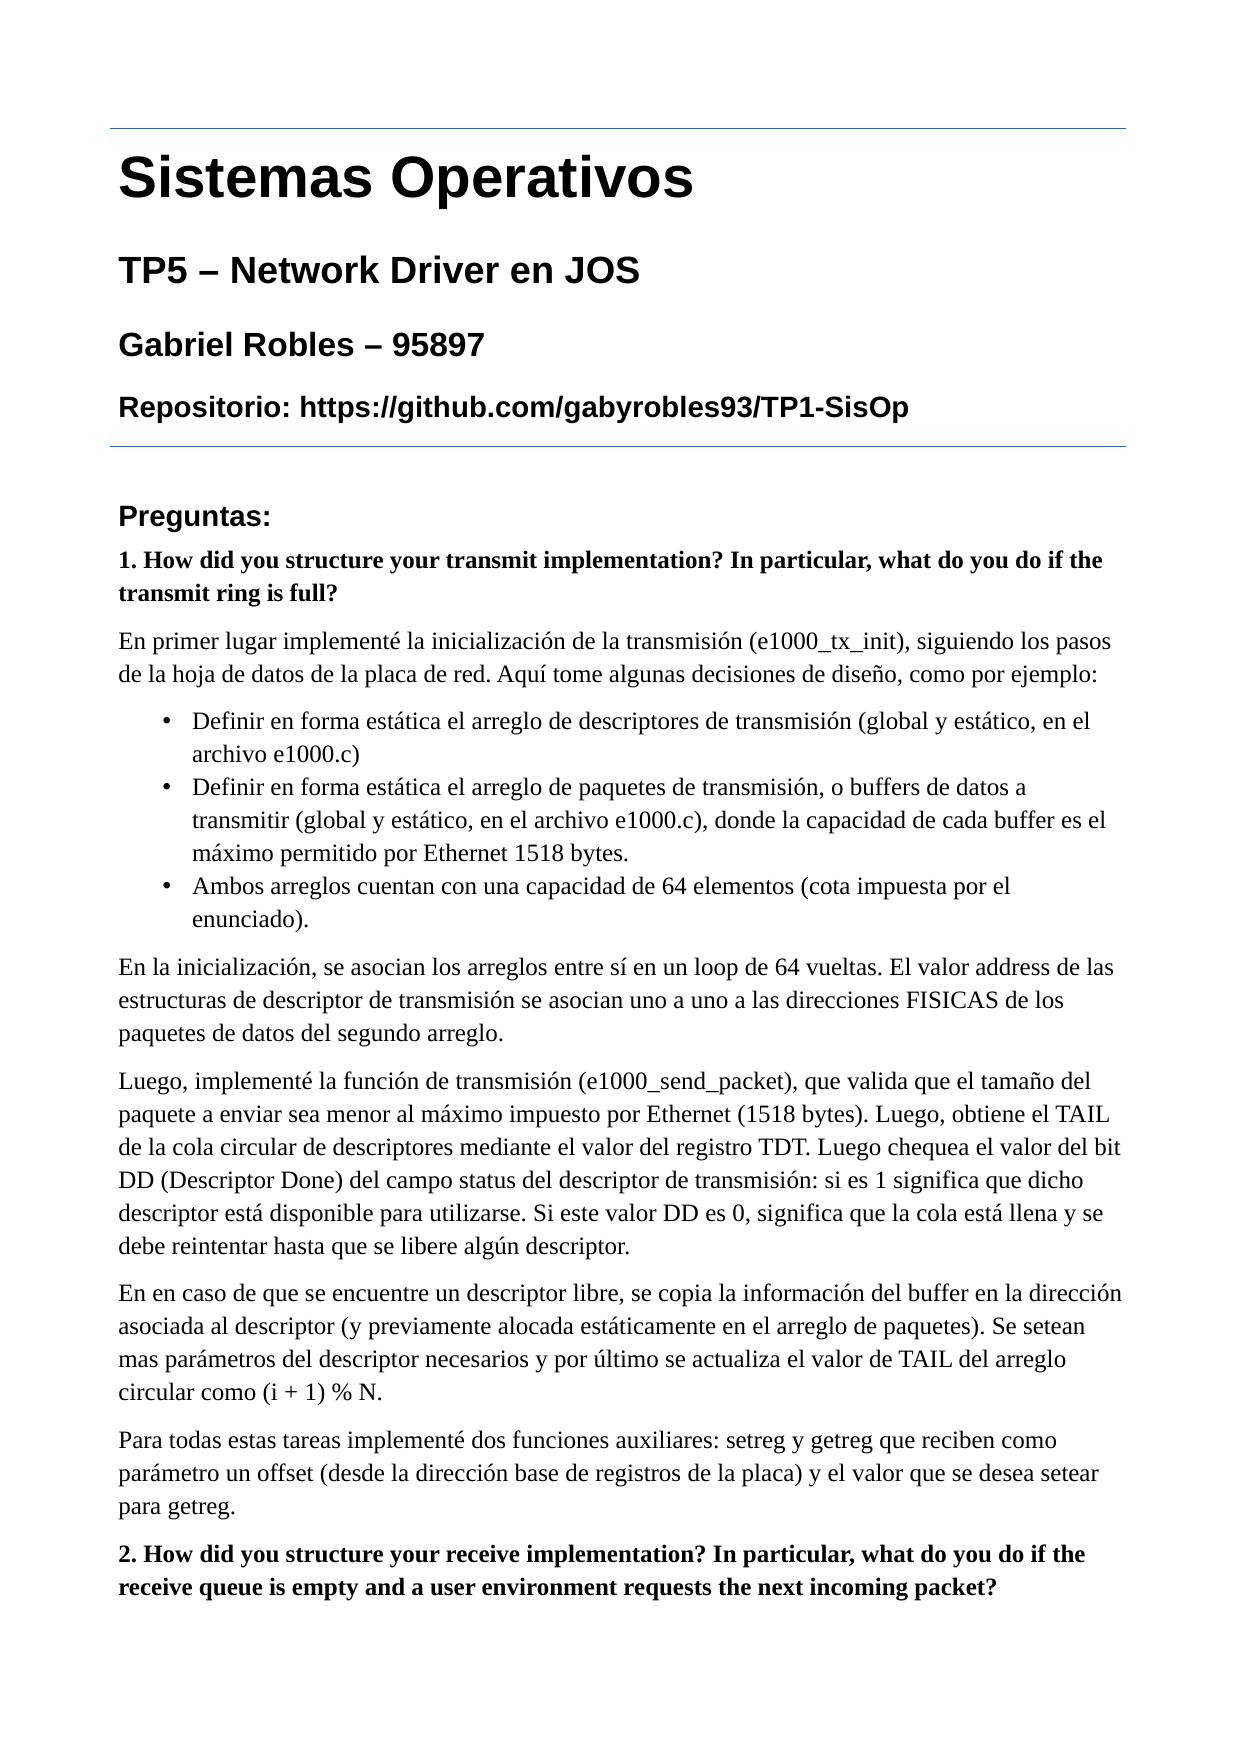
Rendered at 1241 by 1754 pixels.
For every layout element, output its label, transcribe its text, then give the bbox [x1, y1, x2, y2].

list Ambos arreglos cuentan con una capacidad de 64 elementos (cota impuesta por el enunciado). [162, 871, 1122, 933]
list Definir en forma estática el arreglo de descriptores de transmisión (global y estático, en el archivo e1000.c) [162, 706, 1122, 768]
text En primer lugar implementé la inicialización de la transmisión (e1000_tx_init), siguiendo los pasos de la hoja de datos de la placa de red. Aquí tome algunas decisiones de diseño, como por ejemplo: [118, 626, 1122, 687]
text 2. How did you structure your receive implementation? In particular, what do you do if the receive queue is empty and a user environment requests the next incoming packet? [118, 1539, 1122, 1601]
text Luego, implementé la función de transmisión (e1000_send_packet), que valida que el tamaño del paquete a enviar sea menor al máximo impuesto por Ethernet (1518 bytes). Luego, obtiene el TAIL de la cola circular de descriptores mediante el valor del registro TDT. Luego chequea el valor del bit DD (Descriptor Done) del campo status del descriptor de transmisión: si es 1 significa que dicho descriptor está disponible para utilizarse. Si este valor DD es 0, significa que la cola está llena y se debe reintentar hasta que se libere algún descriptor. [118, 1066, 1122, 1259]
text En la inicialización, se asocian los arreglos entre sí en un loop de 64 vueltas. El valor address de las estructuras de descriptor de transmisión se asocian uno a uno a las direcciones FISICAS de los paquetes de datos del segundo arreglo. [118, 952, 1122, 1047]
subtitle Repositorio: https://github.com/gabyrobles93/TP1-SisOp [118, 390, 1122, 424]
list Definir en forma estática el arreglo de paquetes de transmisión, o buffers de datos a transmitir (global y estático, en el archivo e1000.c), donde la capacidad de cada buffer es el máximo permitido por Ethernet 1518 bytes. [162, 772, 1122, 867]
subtitle Preguntas: [118, 499, 1122, 533]
subtitle Gabriel Robles – 95897 [118, 325, 1122, 363]
text 1. How did you structure your transmit implementation? In particular, what do you do if the transmit ring is full? [118, 545, 1122, 607]
text En en caso de que se encuentre un descriptor libre, se copia la información del buffer en la dirección asociada al descriptor (y previamente alocada estáticamente en el arreglo de paquetes). Se setean mas parámetros del descriptor necesarios y por último se actualiza el valor de TAIL del arreglo circular como (i + 1) % N. [118, 1278, 1122, 1406]
text Para todas estas tareas implementé dos funciones auxiliares: setreg y getreg que reciben como parámetro un offset (desde la dirección base de registros de la placa) y el valor que se desea setear para getreg. [118, 1425, 1122, 1520]
title Sistemas Operativos [118, 143, 1122, 210]
subtitle TP5 – Network Driver en JOS [118, 248, 1122, 291]
